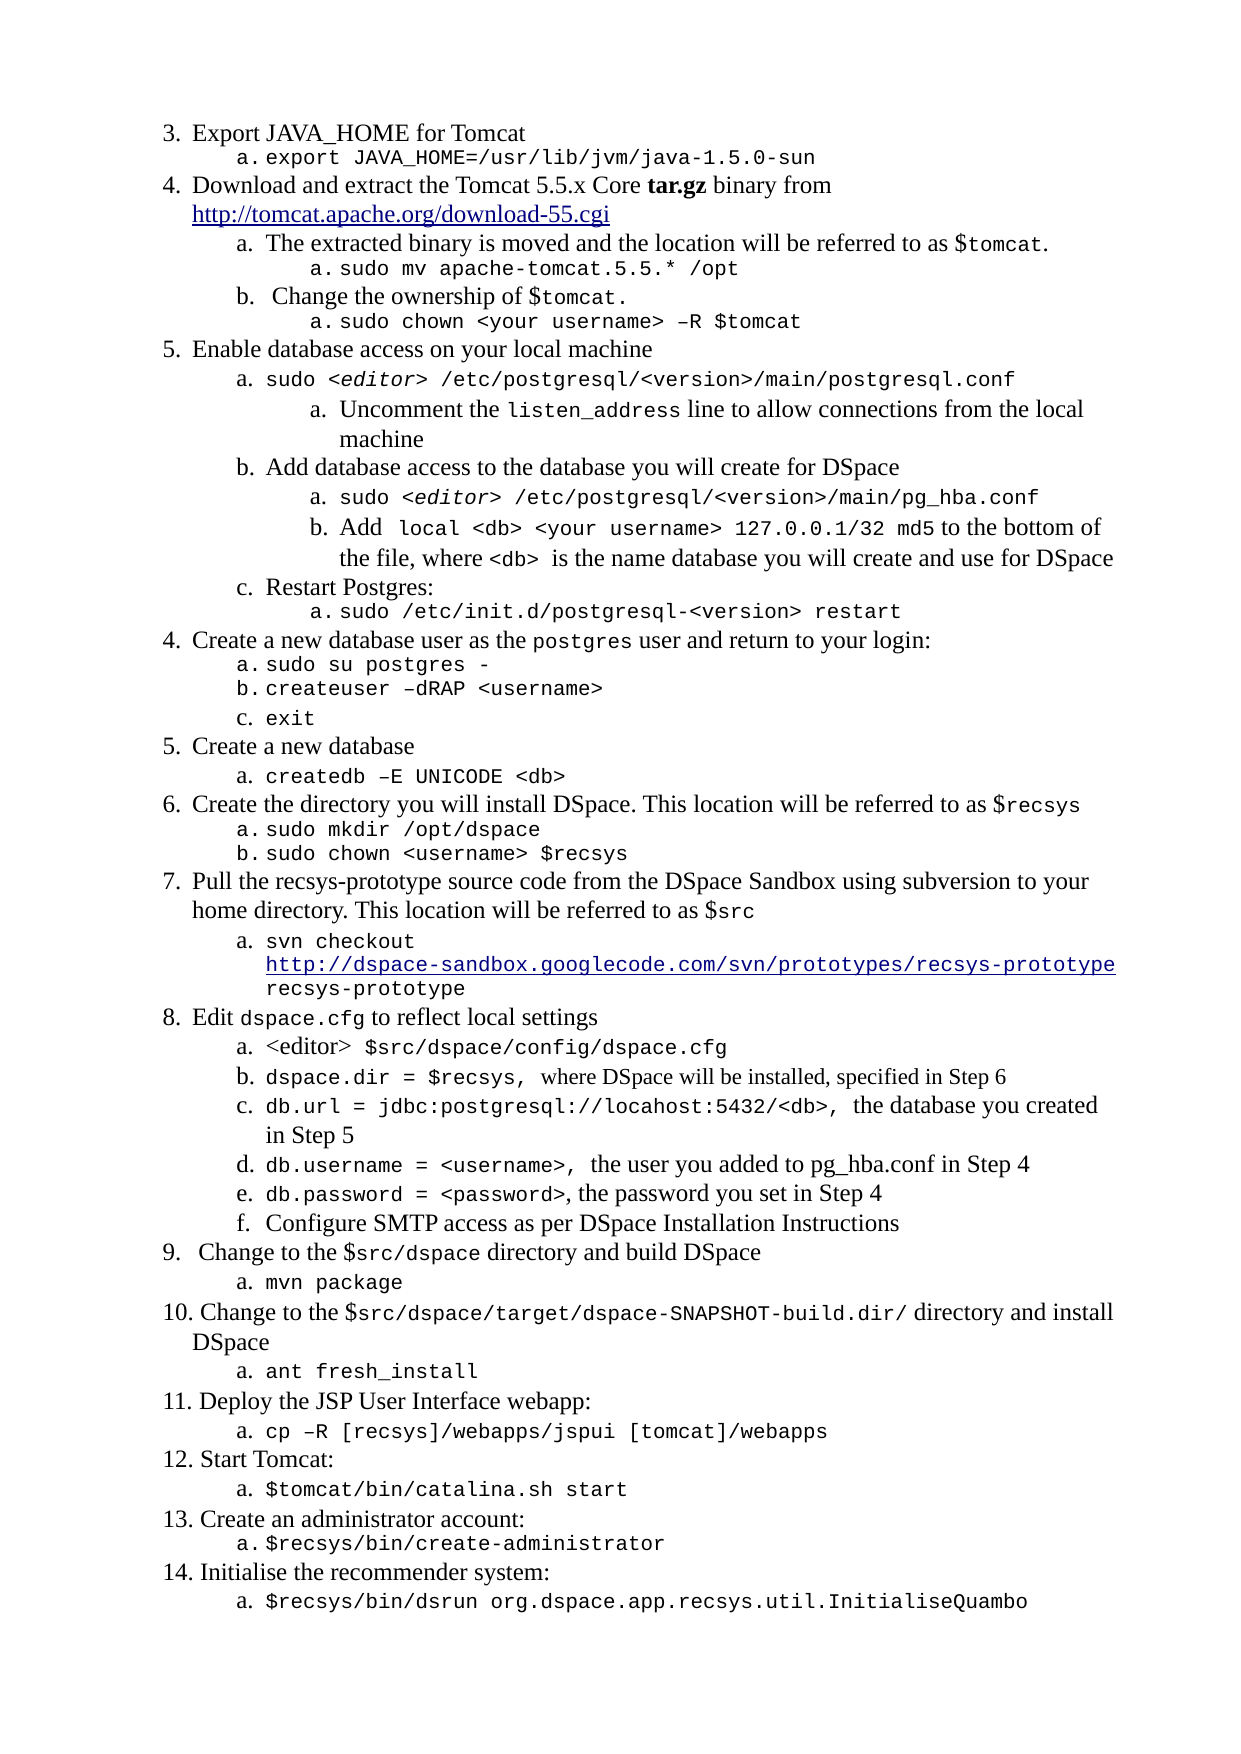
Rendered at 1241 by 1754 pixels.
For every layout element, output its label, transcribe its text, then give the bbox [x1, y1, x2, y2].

list Add database access to the database you will create for DSpace [236, 452, 1122, 481]
list Restart Postgres: [236, 572, 1122, 601]
list Start Tomcat: [162, 1444, 1122, 1473]
list dspace.dir = $recsys, where DSpace will be installed, specified in Step 6 [236, 1061, 1122, 1090]
list sudo mv apache-tomcat.5.5.* /opt [309, 258, 1122, 281]
list Pull the recsys-prototype source code from the DSpace Sandbox using subversion to your home directory. This location will be referred to as $src [162, 866, 1122, 925]
list sudo chown <username> $recsys [236, 843, 1122, 866]
list Create a new database user as the postgres user and return to your login: [162, 625, 1122, 654]
list sudo <editor> /etc/postgresql/<version>/main/postgresql.conf [236, 363, 1122, 394]
list createuser –dRAP <username> [236, 678, 1122, 702]
list Change to the $src/dspace directory and build DSpace [162, 1237, 1122, 1266]
list createdb –E UNICODE <db> [236, 760, 1122, 789]
list Add local <db> <your username> 127.0.0.1/32 md5 to the bottom of the file, where <db> is the name database you will create and use for DSpace [309, 512, 1122, 572]
list export JAVA_HOME=/usr/lib/jvm/java-1.5.0-sun [236, 147, 1122, 171]
list Create the directory you will install DSpace. This location will be referred to as $recsys [162, 789, 1122, 819]
list sudo mkdir /opt/dspace [236, 819, 1122, 843]
list Export JAVA_HOME for Tomcat [162, 118, 1122, 147]
list Edit dspace.cfg to reflect local settings [162, 1002, 1122, 1031]
list $tomcat/bin/catalina.sh start [236, 1473, 1122, 1504]
list mvn package [236, 1266, 1122, 1297]
list ant fresh_install [236, 1355, 1122, 1386]
list svn checkout http://dspace-sandbox.googlecode.com/svn/prototypes/recsys-prototype recsys-prototype [236, 925, 1122, 1002]
list db.url = jdbc:postgresql://locahost:5432/<db>, the database you created in Step 5 [236, 1090, 1122, 1149]
list Initialise the recommender system: [162, 1557, 1122, 1585]
list The extracted binary is moved and the location will be referred to as $tomcat. [236, 228, 1122, 258]
list db.password = <password>, the password you set in Step 4 [236, 1178, 1122, 1208]
list Deploy the JSP User Interface webapp: [162, 1386, 1122, 1415]
list $recsys/bin/create-administrator [236, 1533, 1122, 1557]
list db.username = <username>, the user you added to pg_hba.conf in Step 4 [236, 1149, 1122, 1178]
list sudo chown <your username> –R $tomcat [309, 311, 1122, 334]
list Change to the $src/dspace/target/dspace-SNAPSHOT-build.dir/ directory and install DSpace [162, 1297, 1122, 1355]
list Uncomment the listen_address line to allow connections from the local machine [309, 394, 1122, 452]
list exit [236, 702, 1122, 731]
list sudo /etc/init.d/postgresql-<version> restart [309, 601, 1122, 625]
list Change the ownership of $tomcat. [236, 281, 1122, 311]
list sudo <editor> /etc/postgresql/<version>/main/pg_hba.conf [309, 481, 1122, 512]
list cp –R [recsys]/webapps/jspui [tomcat]/webapps [236, 1415, 1122, 1444]
list Configure SMTP access as per DSpace Installation Instructions [236, 1208, 1122, 1237]
list sudo su postgres - [236, 654, 1122, 678]
list <editor> $src/dspace/config/dspace.cfg [236, 1031, 1122, 1061]
list Create a new database [162, 731, 1122, 760]
list $recsys/bin/dsrun org.dspace.app.recsys.util.InitialiseQuambo [236, 1585, 1122, 1616]
list Enable database access on your local machine [162, 334, 1122, 363]
list Create an administrator account: [162, 1504, 1122, 1533]
list Download and extract the Tomcat 5.5.x Core tar.gz binary from http://tomcat.apache.org/download-55.cgi [162, 171, 1122, 228]
